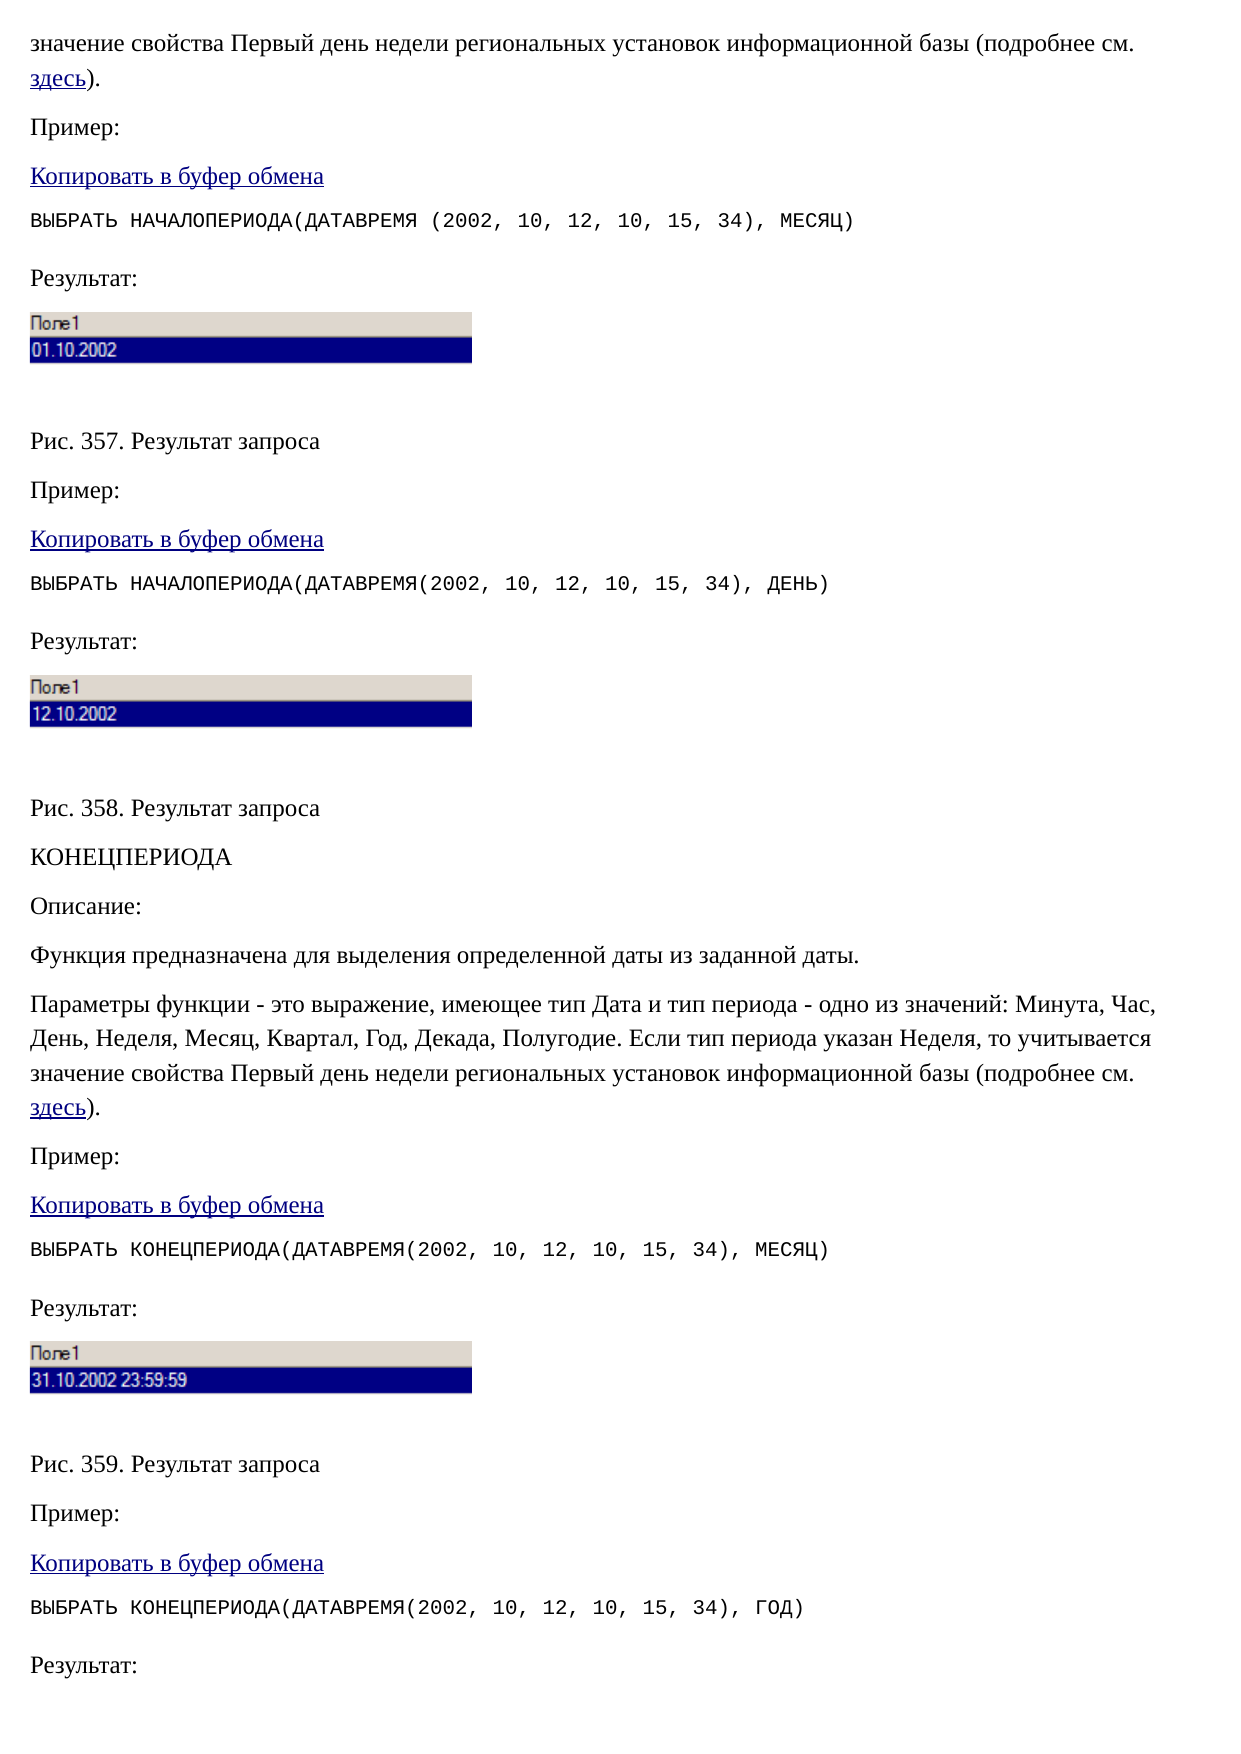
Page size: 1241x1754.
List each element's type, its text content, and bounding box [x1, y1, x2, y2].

text Результат: [30, 626, 1211, 655]
text Копировать в буфер обмена [30, 1190, 1211, 1219]
text Функция предназначена для выделения определенной даты из заданной даты. [30, 940, 1211, 968]
text Пример: [30, 475, 1211, 504]
text ВЫБРАТЬ КОНЕЦПЕРИОДА(ДАТАВРЕМЯ(2002, 10, 12, 10, 15, 34), МЕСЯЦ) [30, 1239, 1211, 1263]
text Пример: [30, 1141, 1211, 1170]
text Описание: [30, 891, 1211, 919]
text Рис. 359. Результат запроса [30, 1449, 1211, 1478]
text Копировать в буфер обмена [30, 524, 1211, 553]
picture [29, 312, 472, 406]
text Пример: [30, 112, 1211, 140]
text Результат: [30, 263, 1211, 292]
text Копировать в буфер обмена [30, 161, 1211, 189]
text Параметры функции ‑ это выражение, имеющее тип Дата и тип периода ‑ одно из значений: Минута, Час, День, Неделя, Месяц, Квартал, Год, Декада, Полугодие. Если тип периода указан Неделя, то учитывается значение свойства Первый день недели региональных установок информационной базы (подробнее см. здесь). [30, 989, 1211, 1121]
text Рис. 357. Результат запроса [30, 426, 1211, 455]
text Пример: [30, 1498, 1211, 1527]
text Копировать в буфер обмена [30, 1548, 1211, 1576]
text значение свойства Первый день недели региональных установок информационной базы (подробнее см. здесь). [30, 28, 1211, 91]
text Рис. 358. Результат запроса [30, 793, 1211, 821]
text КОНЕЦПЕРИОДА [30, 842, 1211, 870]
text ВЫБРАТЬ НАЧАЛОПЕРИОДА(ДАТАВРЕМЯ (2002, 10, 12, 10, 15, 34), МЕСЯЦ) [30, 210, 1211, 233]
picture [29, 675, 472, 773]
picture [29, 1341, 472, 1430]
text Результат: [30, 1293, 1211, 1321]
text ВЫБРАТЬ НАЧАЛОПЕРИОДА(ДАТАВРЕМЯ(2002, 10, 12, 10, 15, 34), ДЕНЬ) [30, 573, 1211, 597]
text ВЫБРАТЬ КОНЕЦПЕРИОДА(ДАТАВРЕМЯ(2002, 10, 12, 10, 15, 34), ГОД) [30, 1597, 1211, 1620]
text Результат: [30, 1650, 1211, 1678]
